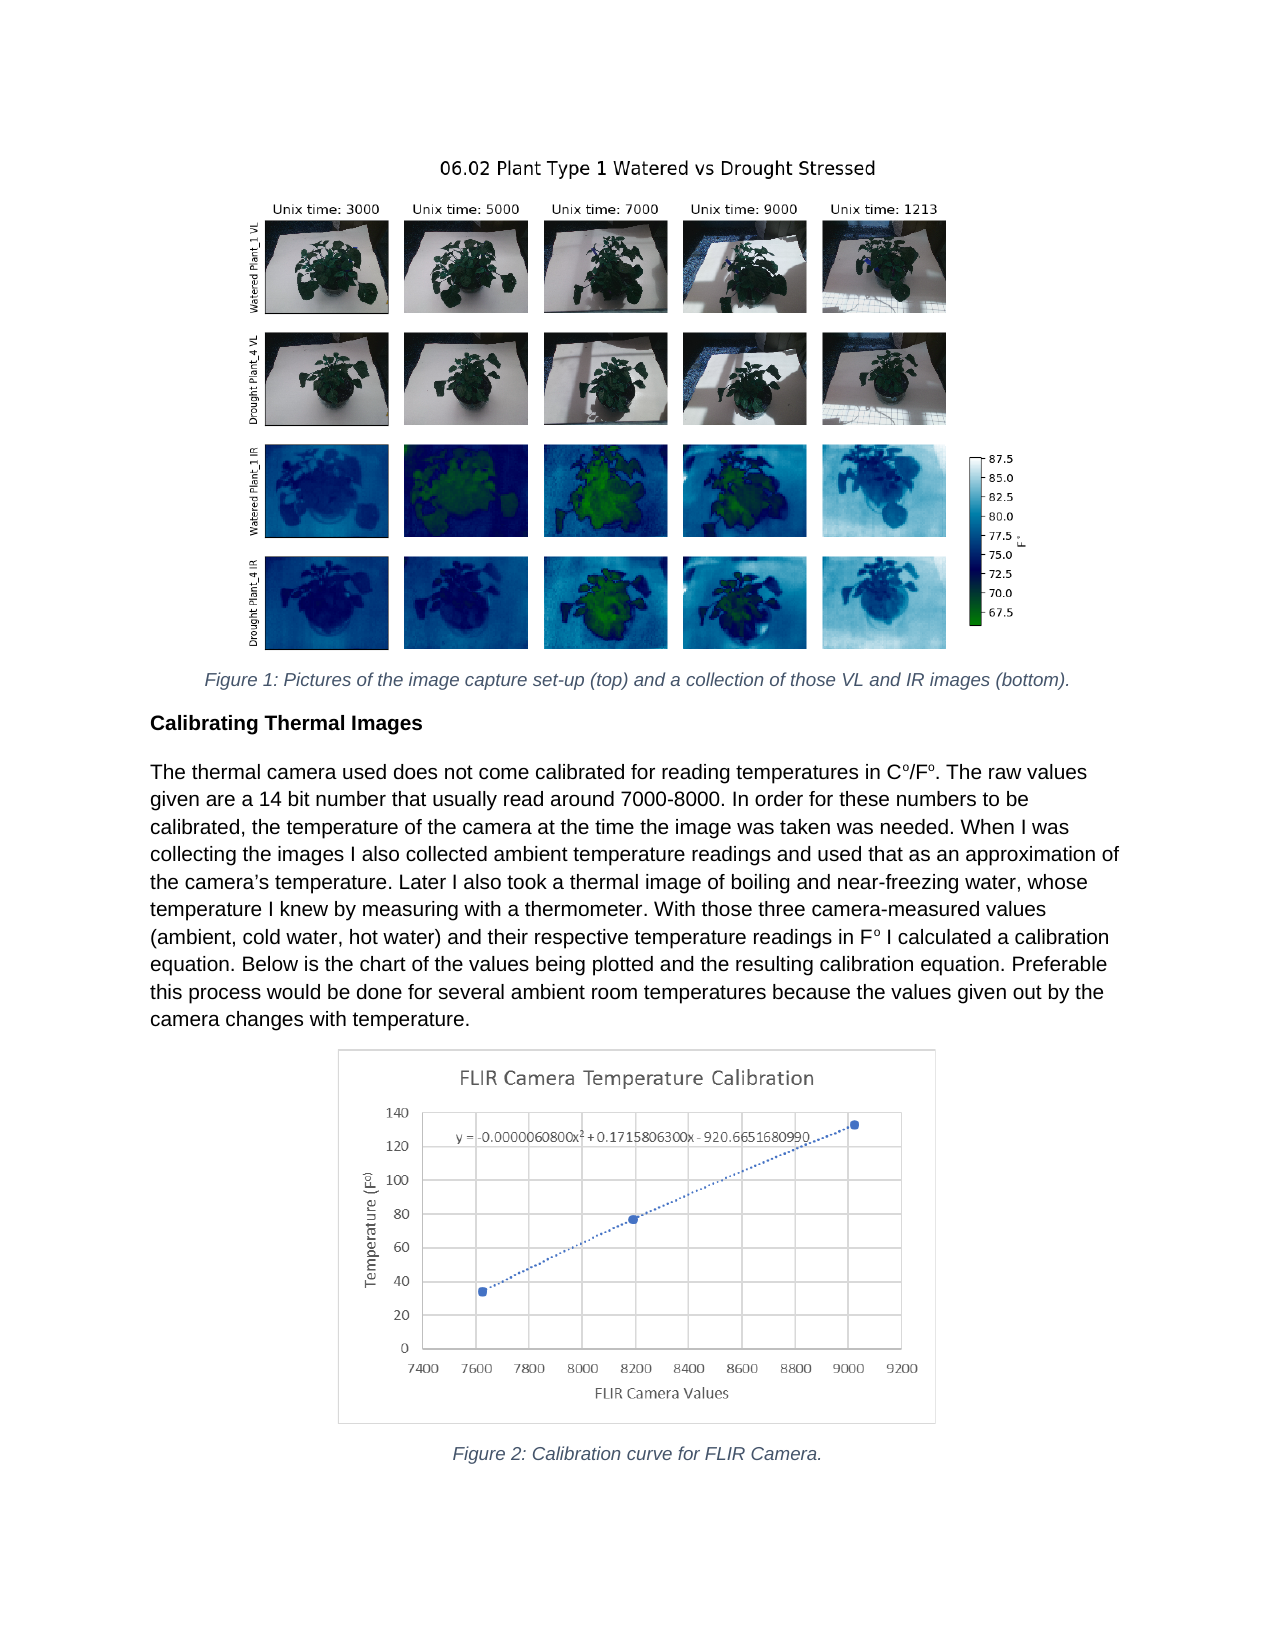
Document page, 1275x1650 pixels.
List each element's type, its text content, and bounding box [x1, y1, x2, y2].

picture [337, 1049, 936, 1424]
text The thermal camera used does not come calibrated for reading temperatures in Co/Fo. The raw values given are a 14 bit number that usually read around 7000-8000. In order for these numbers to be calibrated, the temperature of the camera at the time the image was taken was needed. When I was collecting the images I also collected ambient temperature readings and used that as an approximation of the camera’s temperature. Later I also took a thermal image of boiling and near-freezing water, whose temperature I knew by measuring with a thermometer. With those three camera-measured values (ambient, cold water, hot water) and their respective temperature readings in Fo I calculated a calibration equation. Below is the chart of the values being plotted and the resulting calibration equation. Preferable this process would be done for several ambient room temperatures because the values given out by the camera changes with temperature. [150, 759, 1125, 1031]
text Figure 1: Pictures of the image capture set-up (top) and a collection of those VL and IR images (bottom). [150, 669, 1125, 690]
picture [241, 150, 1034, 651]
text Figure 2: Calibration curve for FLIR Camera. [150, 1442, 1125, 1464]
text Calibrating Thermal Images [150, 711, 1125, 735]
